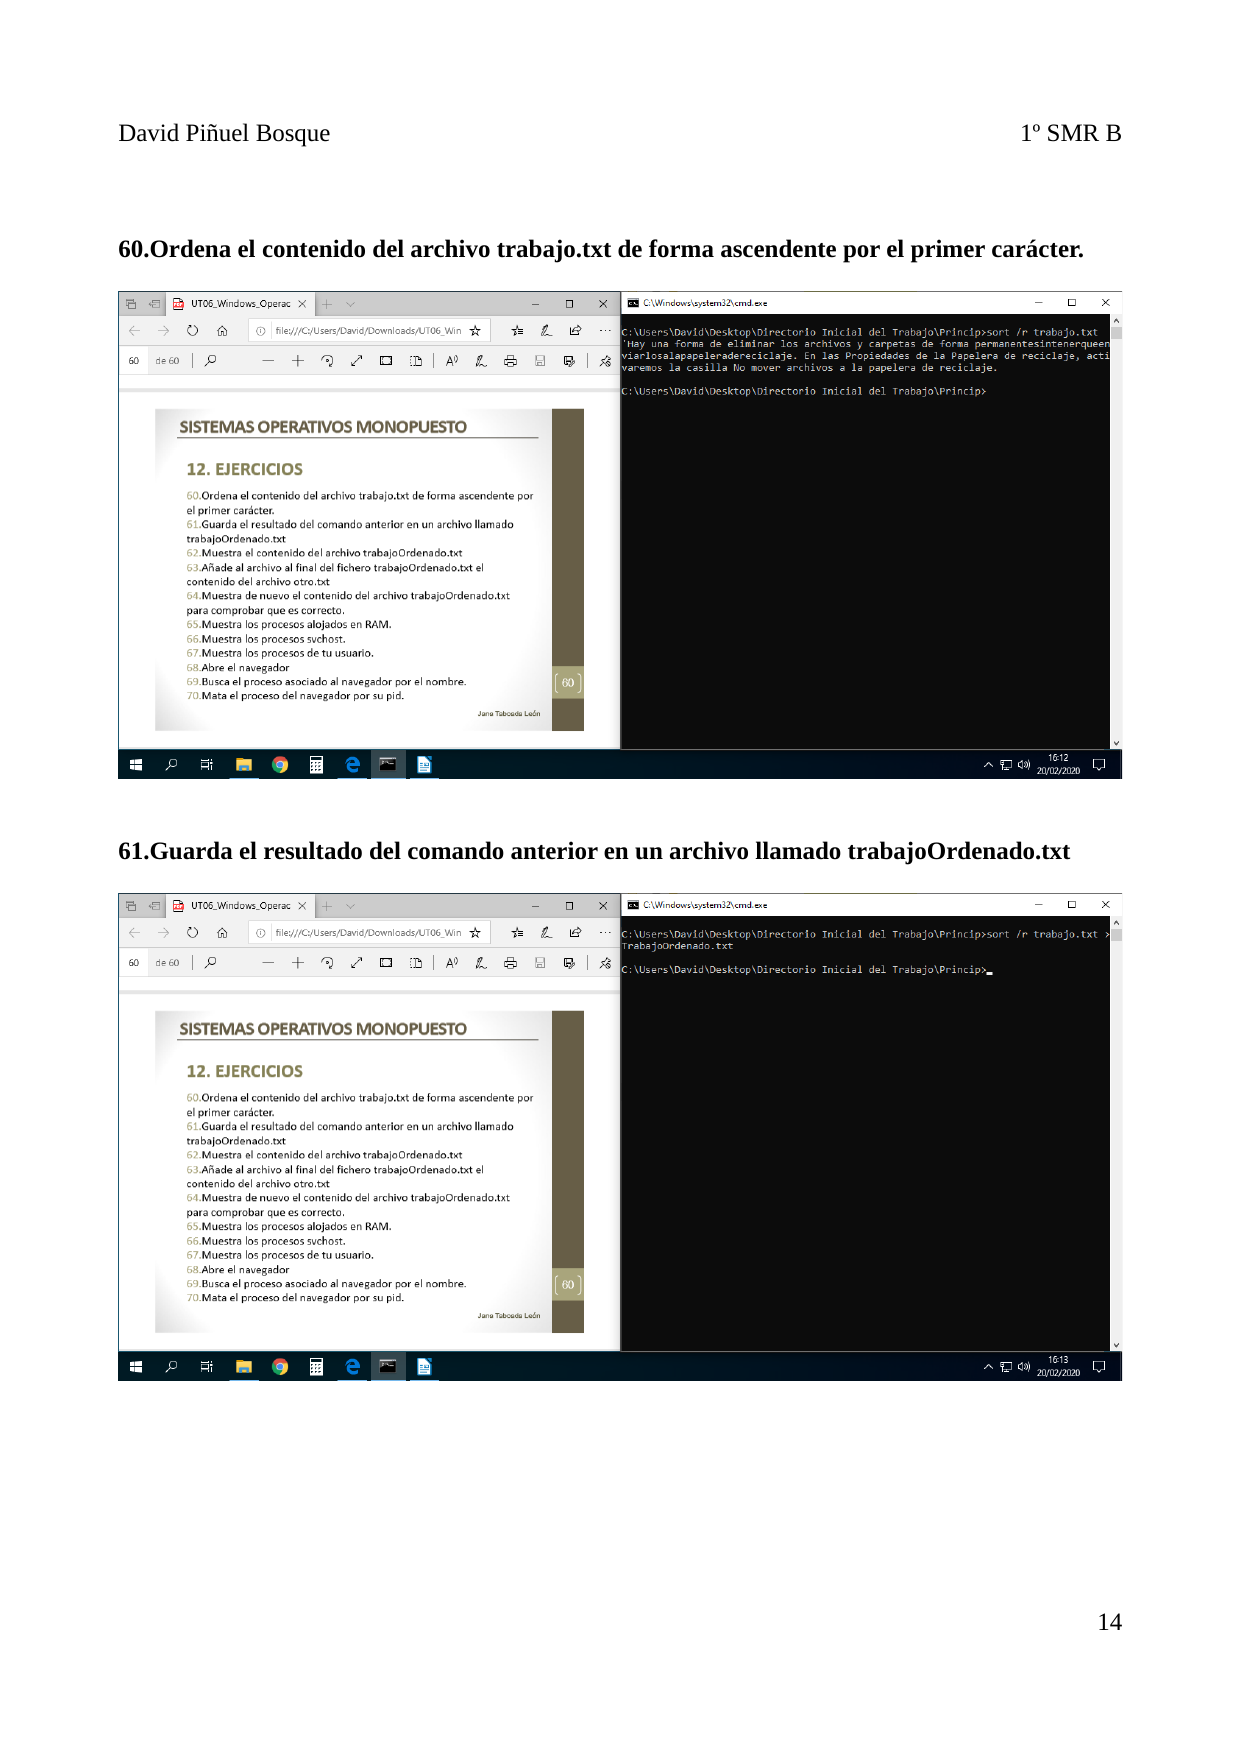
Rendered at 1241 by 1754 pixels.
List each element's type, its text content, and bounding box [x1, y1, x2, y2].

text 61.Guarda el resultado del comando anterior en un archivo llamado trabajoOrdenado.txt [118, 836, 1122, 865]
picture [118, 291, 1123, 779]
text 60.Ordena el contenido del archivo trabajo.txt de forma ascendente por el primer carácter. [118, 234, 1122, 263]
picture [118, 893, 1123, 1381]
